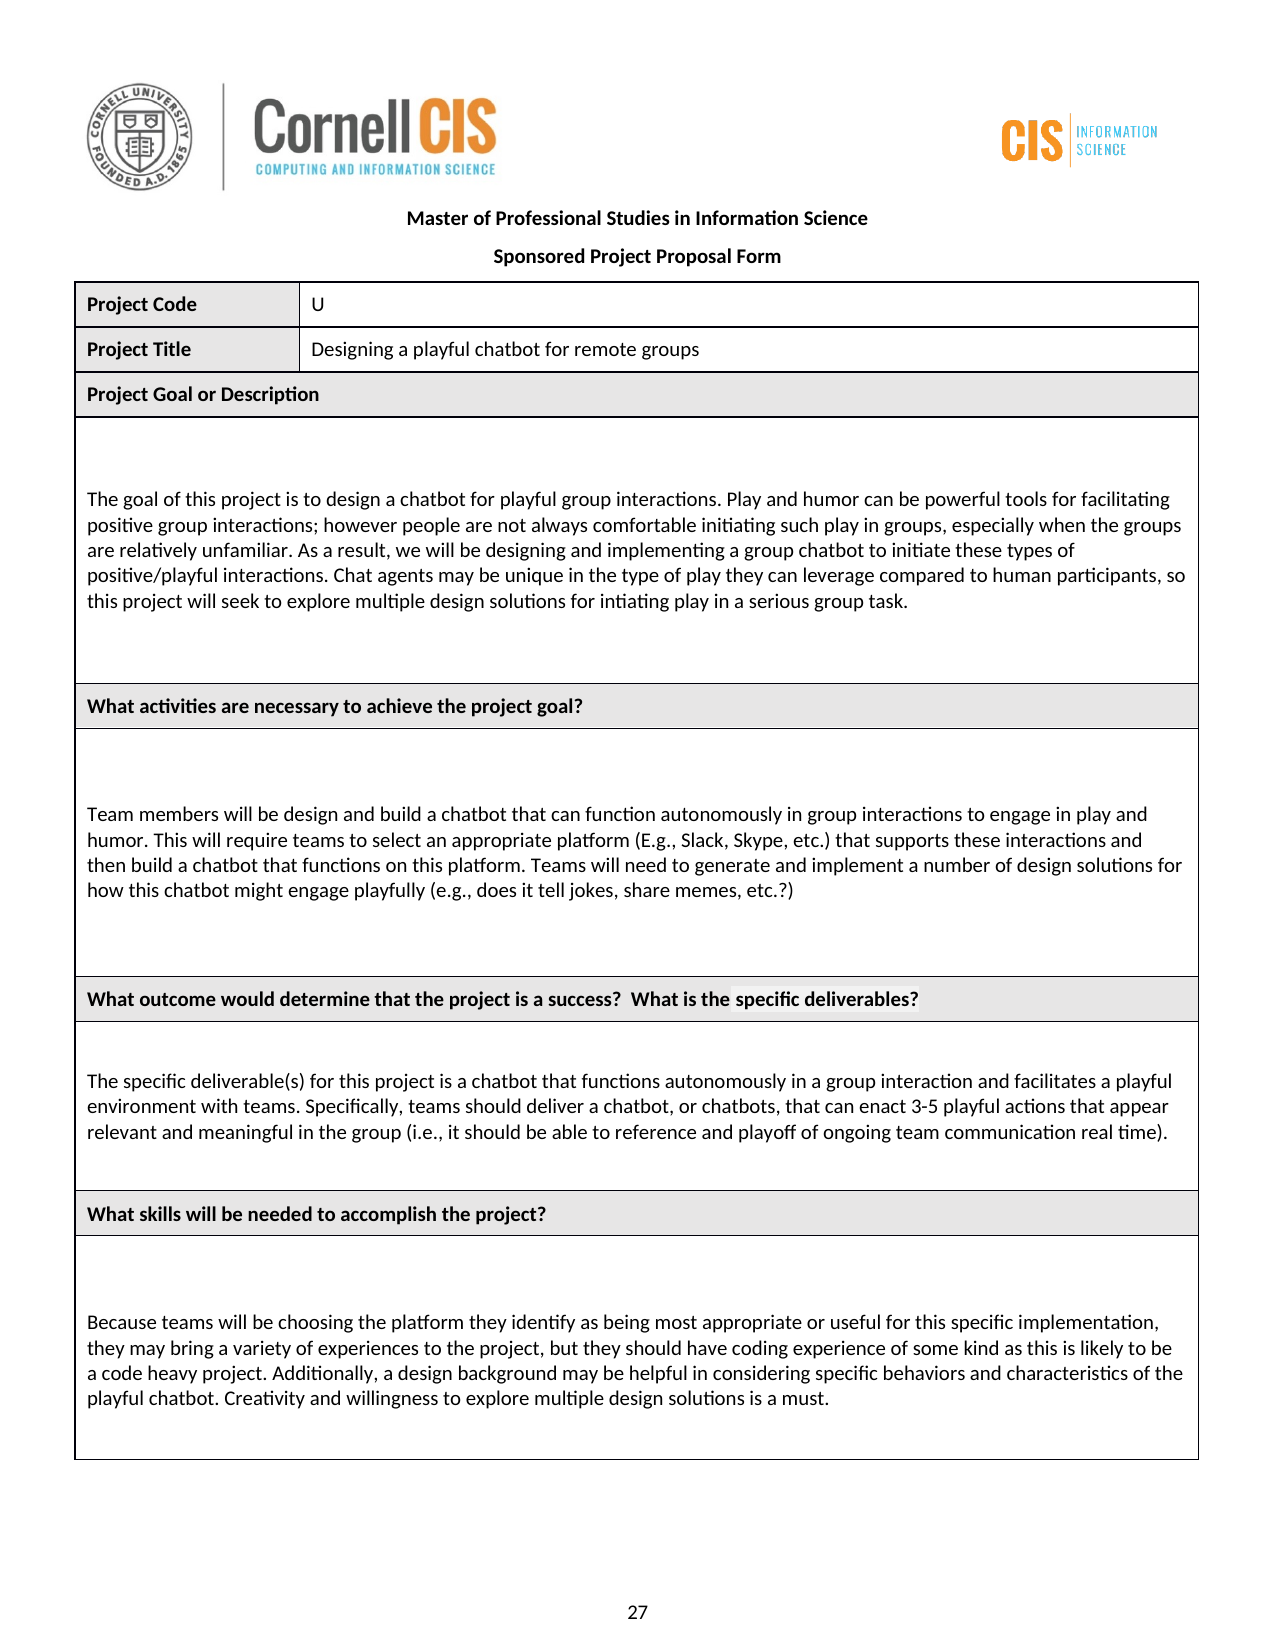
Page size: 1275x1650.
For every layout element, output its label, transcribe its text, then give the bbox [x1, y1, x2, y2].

table_cell The goal of this project is to design a chatbot for playful group interactions. Play and humor can be powerful tools for facilitating positive group interactions; however people are not always comfortable initiating such play in groups, especially when the groups are relatively unfamiliar. As a result, we will be designing and implementing a group chatbot to initiate these types of positive/playful interactions. Chat agents may be unique in the type of play they can leverage compared to human participants, so this project will seek to explore multiple design solutions for intiating play in a serious group task. [76, 418, 1198, 682]
table_header U [300, 283, 1198, 326]
picture [957, 75, 1200, 206]
table_cell Project Title [76, 328, 299, 371]
table_cell Project Goal or Description [76, 373, 1198, 416]
subtitle Sponsored Project Proposal Form [75, 243, 1200, 269]
table_header Project Code [76, 283, 299, 326]
subtitle Master of Professional Studies in Information Science [75, 75, 1200, 231]
table_cell Team members will be design and build a chatbot that can function autonomously in group interactions to engage in play and humor. This will require teams to select an appropriate platform (E.g., Slack, Skype, etc.) that supports these interactions and then build a chatbot that functions on this platform. Teams will need to generate and implement a number of design solutions for how this chatbot might engage playfully (e.g., does it tell jokes, share memes, etc.?) [76, 729, 1198, 976]
picture [75, 75, 507, 199]
table_cell What activities are necessary to achieve the project goal? [76, 684, 1198, 727]
table_cell The specific deliverable(s) for this project is a chatbot that functions autonomously in a group interaction and facilitates a playful environment with teams. Specifically, teams should deliver a chatbot, or chatbots, that can enact 3-5 playful actions that appear relevant and meaningful in the group (i.e., it should be able to reference and playoff of ongoing team communication real time). [76, 1022, 1198, 1190]
table_cell What skills will be needed to accomplish the project? [76, 1191, 1198, 1235]
table_cell What outcome would determine that the project is a success? What is the specific deliverables? [76, 977, 1198, 1021]
table_cell Designing a playful chatbot for remote groups [300, 328, 1198, 371]
table_cell Because teams will be choosing the platform they identify as being most appropriate or useful for this specific implementation, they may bring a variety of experiences to the project, but they should have coding experience of some kind as this is likely to be a code heavy project. Additionally, a design background may be helpful in considering specific behaviors and characteristics of the playful chatbot. Creativity and willingness to explore multiple design solutions is a must. [76, 1236, 1198, 1458]
